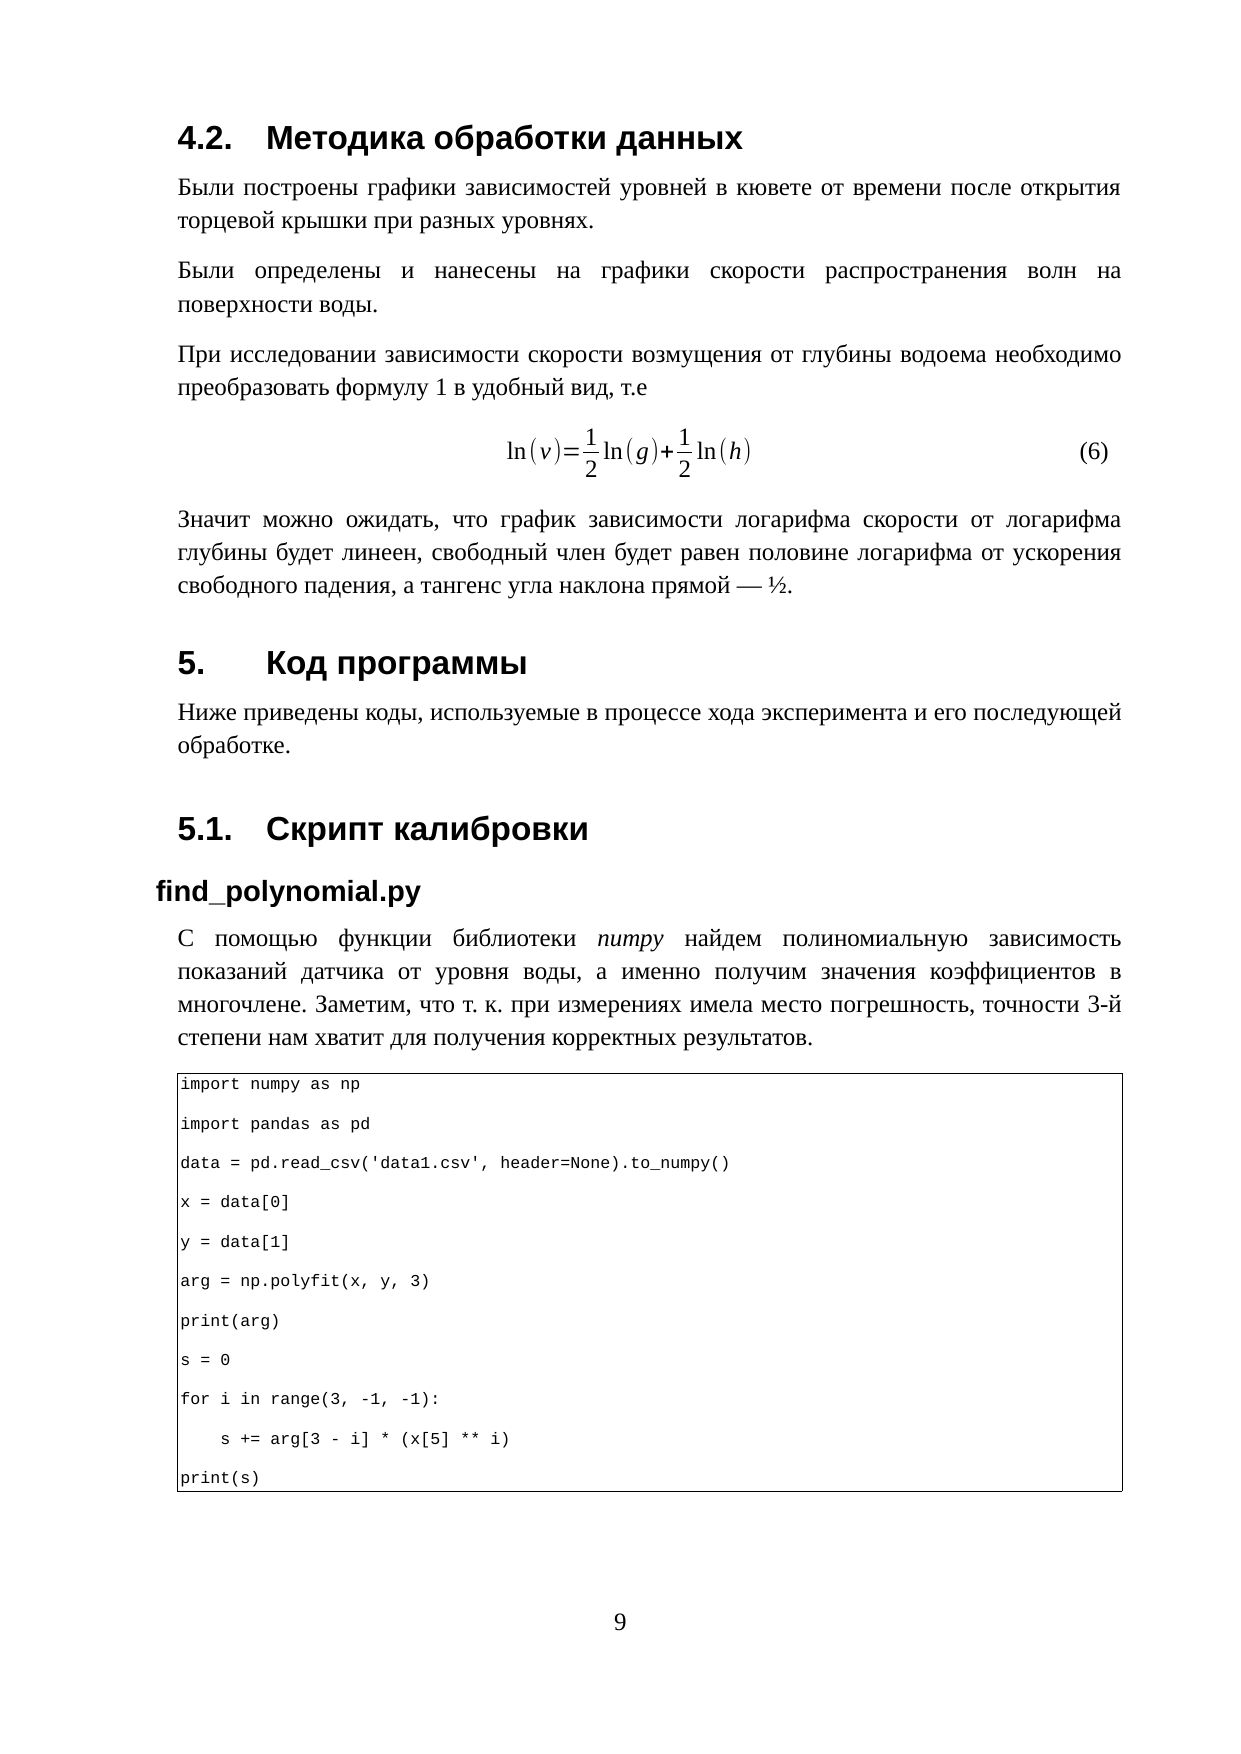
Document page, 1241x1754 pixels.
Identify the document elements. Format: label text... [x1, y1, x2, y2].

text for i in range(3, -1, -1): [178, 1388, 1122, 1410]
text print(arg) [178, 1309, 1122, 1331]
text import numpy as np [178, 1074, 1122, 1095]
text Были построены графики зависимостей уровней в кювете от времени после открытия торцевой крышки при разных уровнях. [177, 172, 1122, 234]
text Значит можно ожидать, что график зависимости логарифма скорости от логарифма глубины будет линеен, свободный член будет равен половине логарифма от ускорения свободного падения, а тангенс угла наклона прямой — ½. [177, 504, 1122, 599]
text При исследовании зависимости скорости возмущения от глубины водоема необходимо преобразовать формулу 1 в удобный вид, т.е [177, 339, 1122, 401]
subtitle Методика обработки данных [177, 118, 1093, 157]
text data = pd.read_csv('data1.csv', header=None).to_numpy() [178, 1152, 1122, 1173]
subtitle Код программы [177, 643, 1093, 682]
text print(s) [178, 1467, 1122, 1491]
text s = 0 [178, 1348, 1122, 1370]
subtitle find_polynomial.py [156, 874, 1122, 908]
subtitle Скрипт калибровки [177, 809, 1093, 847]
text import pandas as pd [178, 1112, 1122, 1134]
text С помощью функции библиотеки numpy найдем полиномиальную зависимость показаний датчика от уровня воды, а именно получим значения коэффициентов в многочлене. Заметим, что т. к. при измерениях имела место погрешность, точности 3-й степени нам хватит для получения корректных результатов. [177, 923, 1122, 1051]
text x = data[0] [178, 1191, 1122, 1213]
text Были определены и нанесены на графики скорости распространения волн на поверхности воды. [177, 256, 1122, 317]
text y = data[1] [178, 1230, 1122, 1252]
text s += arg[3 - i] * (x[5] ** i) [178, 1427, 1122, 1449]
text Ниже приведены коды, используемые в процессе хода эксперимента и его последующей обработке. [177, 697, 1122, 759]
text (6) [177, 423, 1122, 482]
text arg = np.polyfit(x, y, 3) [178, 1270, 1122, 1292]
